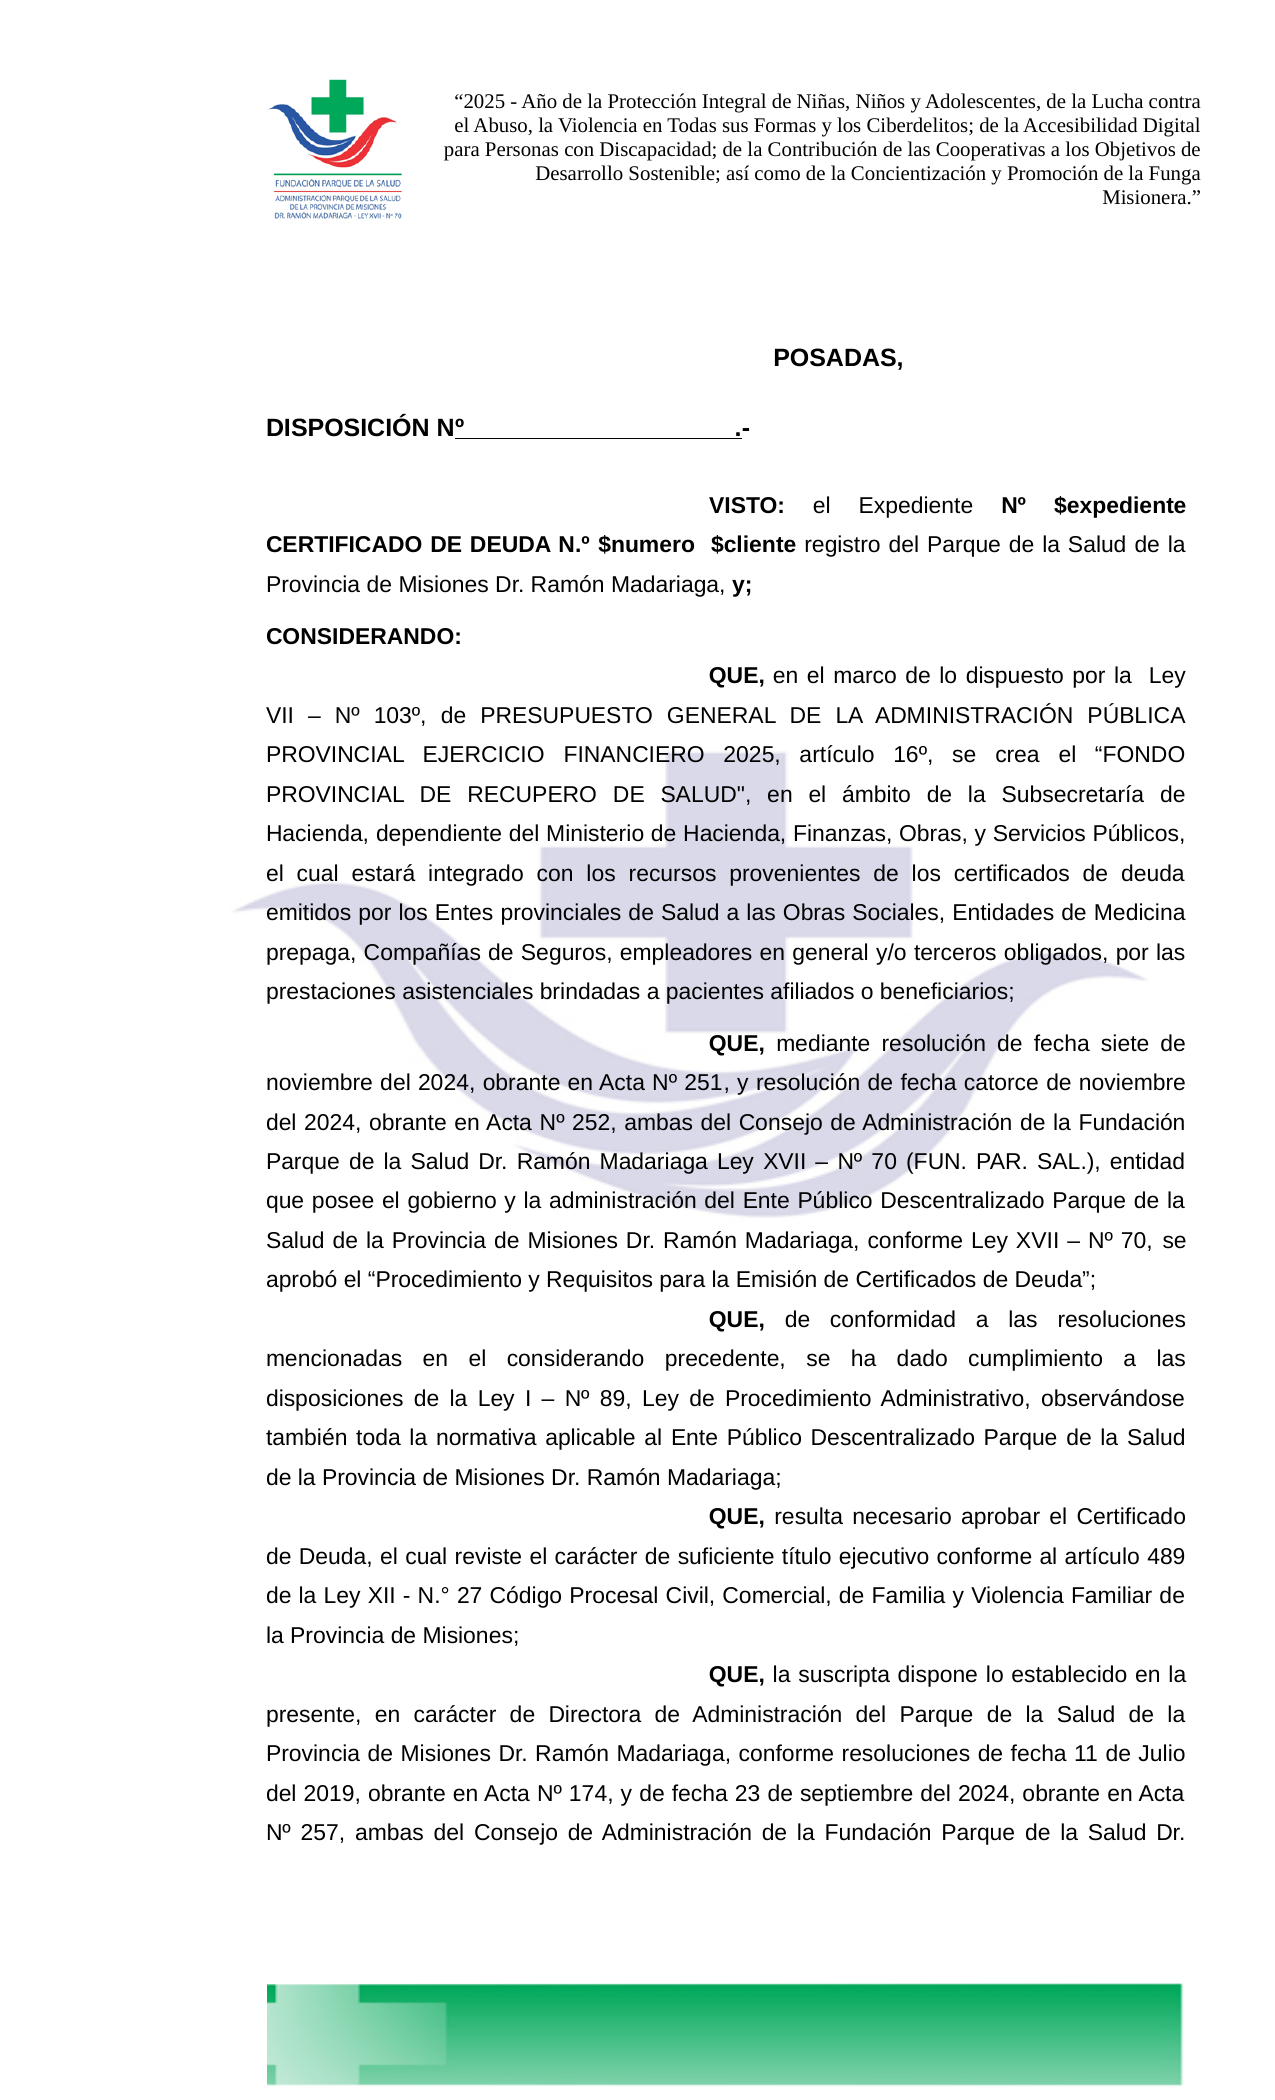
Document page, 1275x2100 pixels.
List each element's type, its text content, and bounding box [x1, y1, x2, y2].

picture [231, 622, 1178, 1271]
text QUE, la suscripta dispone lo establecido en la presente, en carácter de Directora de Administración del Parque de la Salud de la Provincia de Misiones Dr. Ramón Madariaga, conforme resoluciones de fecha 11 de Julio del 2019, obrante en Acta Nº 174, y de fecha 23 de septiembre del 2024, obrante en Acta Nº 257, ambas del Consejo de Administración de la Fundación Parque de la Salud Dr. [266, 1661, 1186, 1845]
text QUE, mediante resolución de fecha siete de noviembre del 2024, obrante en Acta Nº 251, y resolución de fecha catorce de noviembre del 2024, obrante en Acta Nº 252, ambas del Consejo de Administración de la Fundación Parque de la Salud Dr. Ramón Madariaga Ley XVII – Nº 70 (FUN. PAR. SAL.), entidad que posee el gobierno y la administración del Ente Público Descentralizado Parque de la Salud de la Provincia de Misiones Dr. Ramón Madariaga, conforme Ley XVII – Nº 70, se aprobó el “Procedimiento y Requisitos para la Emisión de Certificados de Deuda”; [266, 1029, 1186, 1293]
text QUE, de conformidad a las resoluciones mencionadas en el considerando precedente, se ha dado cumplimiento a las disposiciones de la Ley I – Nº 89, Ley de Procedimiento Administrativo, observándose también toda la normativa aplicable al Ente Público Descentralizado Parque de la Salud de la Provincia de Misiones Dr. Ramón Madariaga; [266, 1306, 1186, 1490]
text VISTO: el Expediente Nº $expediente CERTIFICADO DE DEUDA N.º $numero $cliente registro del Parque de la Salud de la Provincia de Misiones Dr. Ramón Madariaga, y; [266, 492, 1186, 597]
picture [1170, 748, 1178, 760]
text QUE, resulta necesario aprobar el Certificado de Deuda, el cual reviste el carácter de suficiente título ejecutivo conforme al artículo 489 de la Ley XII - N.° 27 Código Procesal Civil, Comercial, de Familia y Violencia Familiar de la Provincia de Misiones; [266, 1503, 1186, 1648]
picture [267, 1984, 1184, 2087]
